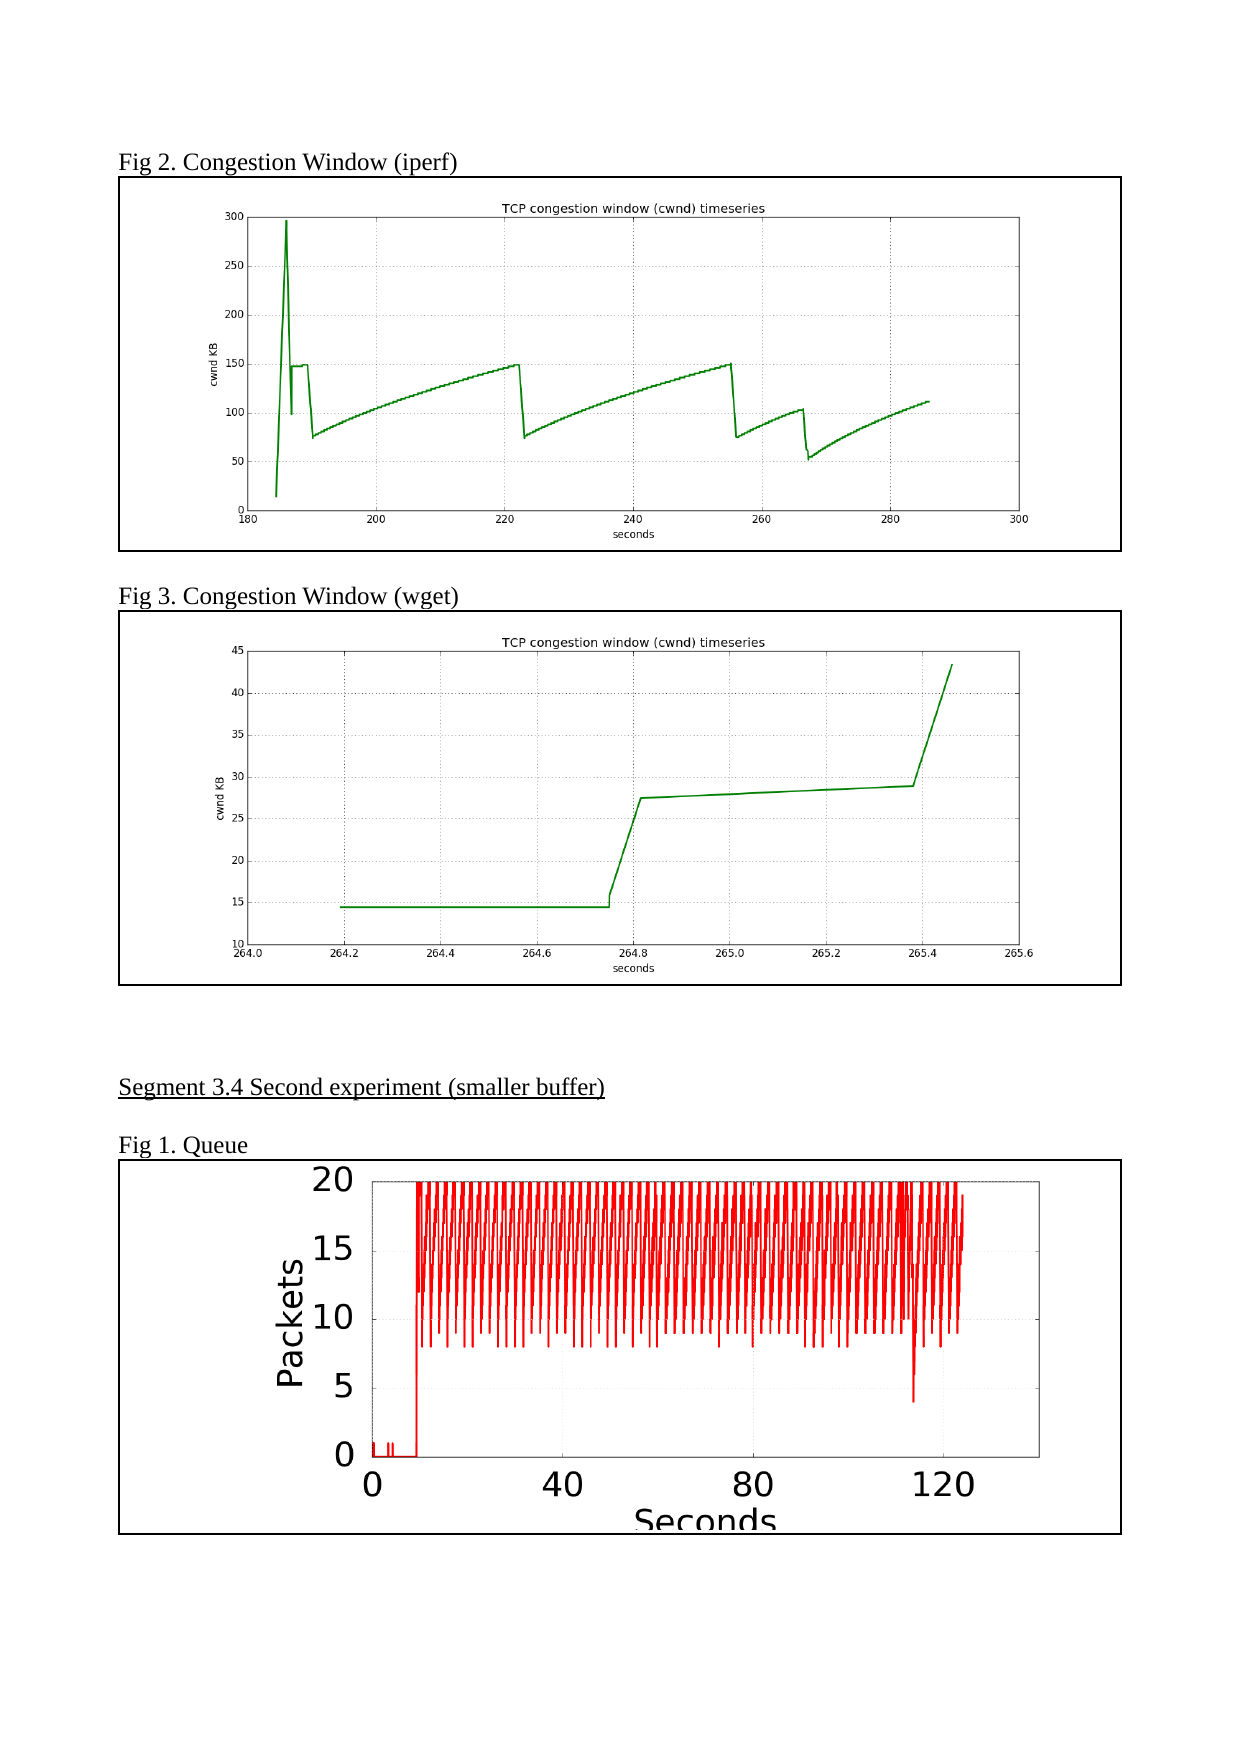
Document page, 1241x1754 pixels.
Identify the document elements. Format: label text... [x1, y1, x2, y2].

text Fig 3. Congestion Window (wget) [118, 581, 1122, 609]
text Segment 3.4 Second experiment (smaller buffer) [118, 1072, 1122, 1101]
picture [123, 180, 1118, 547]
text Fig 2. Congestion Window (iperf) [118, 147, 1122, 176]
text Fig 1. Queue [118, 1130, 1122, 1158]
picture [123, 1163, 1118, 1530]
picture [123, 614, 1118, 981]
